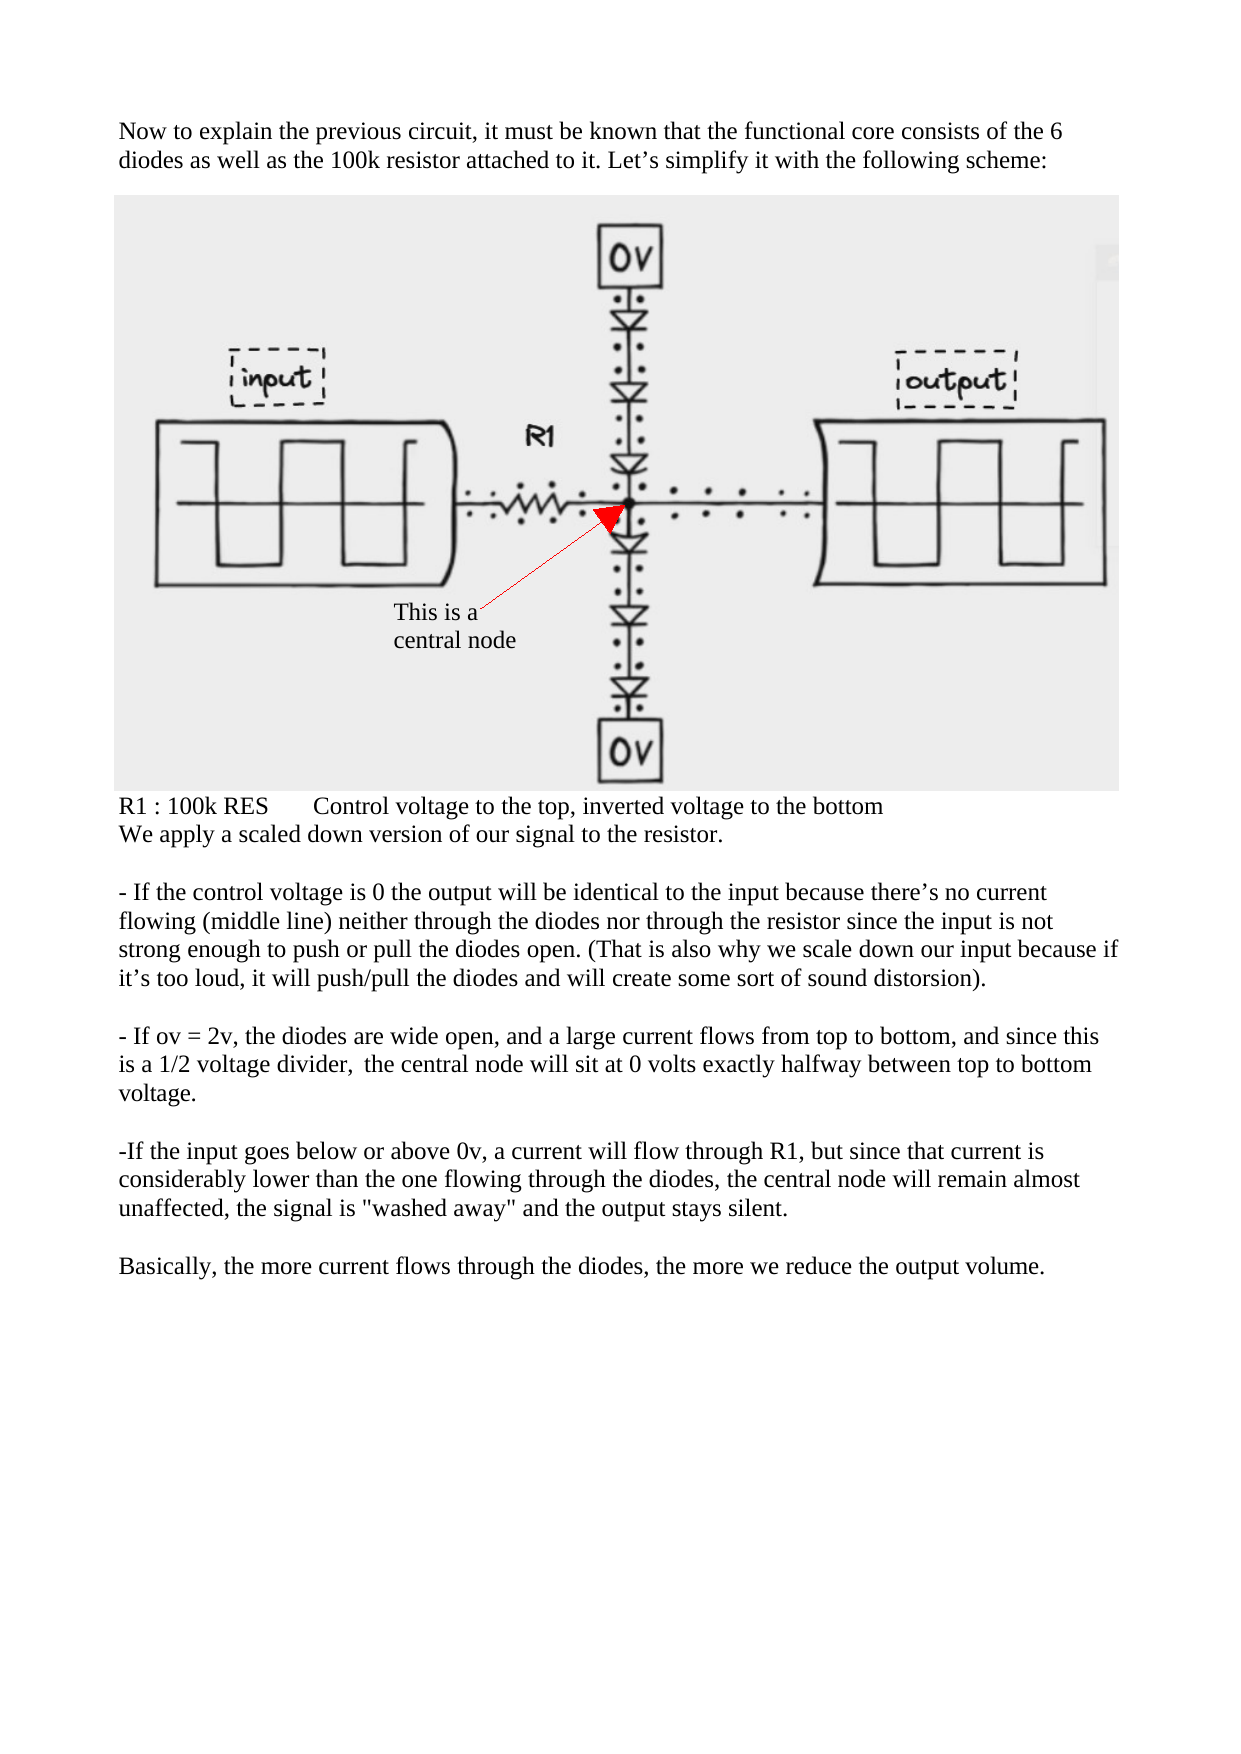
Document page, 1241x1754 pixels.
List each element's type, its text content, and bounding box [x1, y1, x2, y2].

picture [883, 195, 1119, 791]
list If ov = 2v, the diodes are wide open, and a large current flows from top to bottom, and since this is a 1/2 voltage divider, the central node will sit at 0 volts exactly halfway between top to bottom voltage. [118, 1021, 1122, 1107]
text Now to explain the previous circuit, it must be known that the functional core consists of the 6 diodes as well as the 100k resistor attached to it. Let’s simplify it with the following scheme: [118, 116, 1121, 174]
text R1 : 100k RES Control voltage to the top, inverted voltage to the bottom We apply a scaled down version of our signal to the resistor. [118, 193, 883, 848]
list If the control voltage is 0 the output will be identical to the input because there’s no current flowing (middle line) neither through the diodes nor through the resistor since the input is not strong enough to push or pull the diodes open. (That is also why we scale down our input because if it’s too loud, it will push/pull the diodes and will create some sort of sound distorsion). [118, 877, 1118, 992]
picture [114, 195, 118, 791]
text Basically, the more current flows through the diodes, the more we reduce the output volume. [118, 1251, 1138, 1279]
text -If the input goes below or above 0v, a current will flow through R1, but since that current is considerably lower than the one flowing through the diodes, the central node will remain almost unaffected, the signal is "washed away" and the output stays silent. [118, 1136, 1138, 1222]
